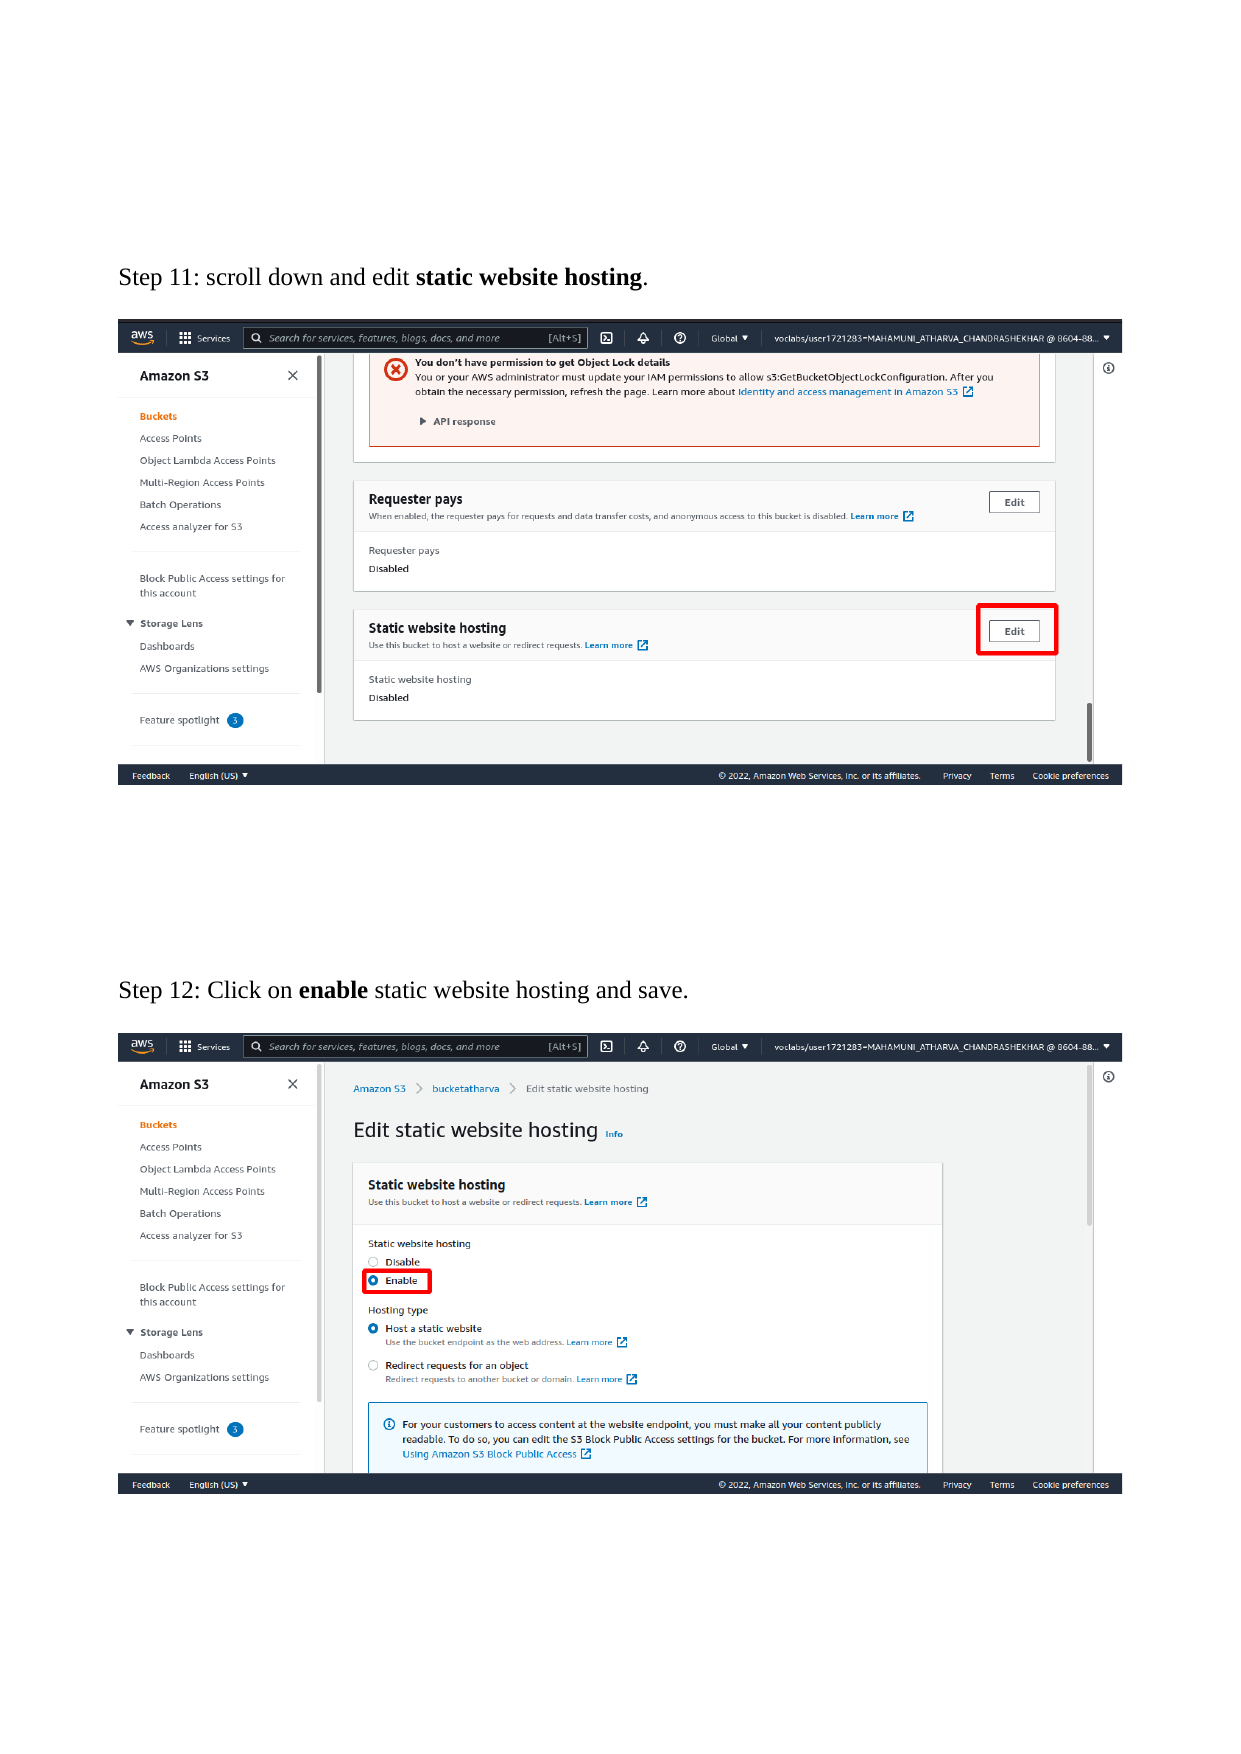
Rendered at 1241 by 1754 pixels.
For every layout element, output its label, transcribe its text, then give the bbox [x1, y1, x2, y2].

picture [118, 319, 1123, 785]
text Step 12: Click on enable static website hosting and save. [118, 976, 1122, 1004]
text Step 11: scroll down and edit static website hosting. [118, 262, 1122, 291]
picture [118, 1033, 1123, 1494]
